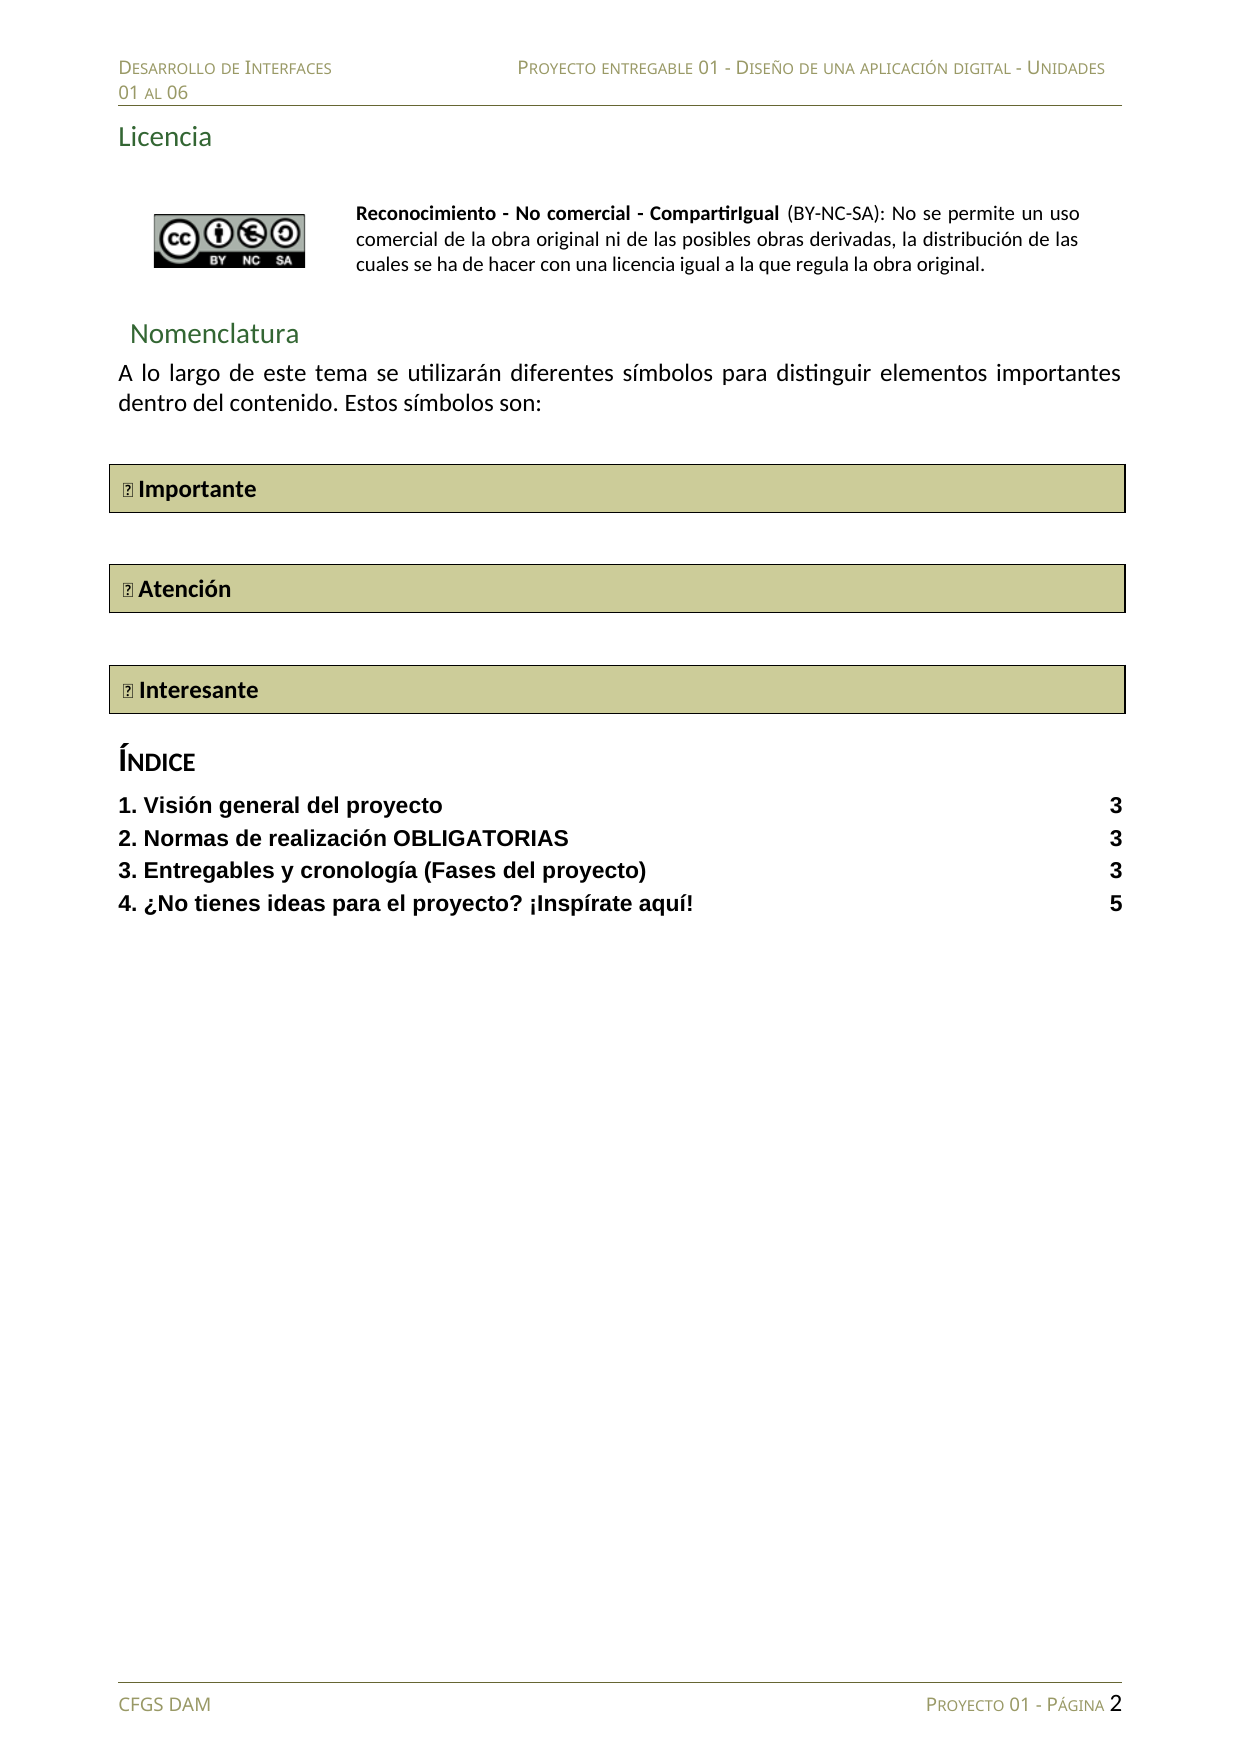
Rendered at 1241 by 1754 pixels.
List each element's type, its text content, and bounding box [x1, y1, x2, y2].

text Nomenclatura [118, 315, 1122, 351]
text 1. Visión general del proyecto 3 [118, 792, 1122, 818]
text 2. Normas de realización OBLIGATORIAS 3 [118, 825, 1122, 851]
text 3. Entregables y cronología (Fases del proyecto) 3 [118, 857, 1122, 884]
text 4. ¿No tienes ideas para el proyecto? ¡Inspírate aquí! 5 [118, 890, 1122, 916]
text 💬 Interesante [110, 666, 1124, 713]
text ❕ Atención [110, 565, 1124, 612]
text A lo largo de este tema se utilizarán diferentes símbolos para distinguir elementos importantes dentro del contenido. Estos símbolos son: [118, 357, 1122, 418]
text Índice [118, 739, 1122, 780]
text Reconocimiento - No comercial - CompartirIgual (BY-NC-SA): No se permite un uso comercial de la obra original ni de las posibles obras derivadas, la distribución de las cuales se ha de hacer con una licencia igual a la que regula la obra original. [159, 200, 1080, 277]
text 📖 Importante [110, 465, 1124, 512]
picture [153, 214, 306, 268]
text Licencia [118, 118, 1122, 154]
